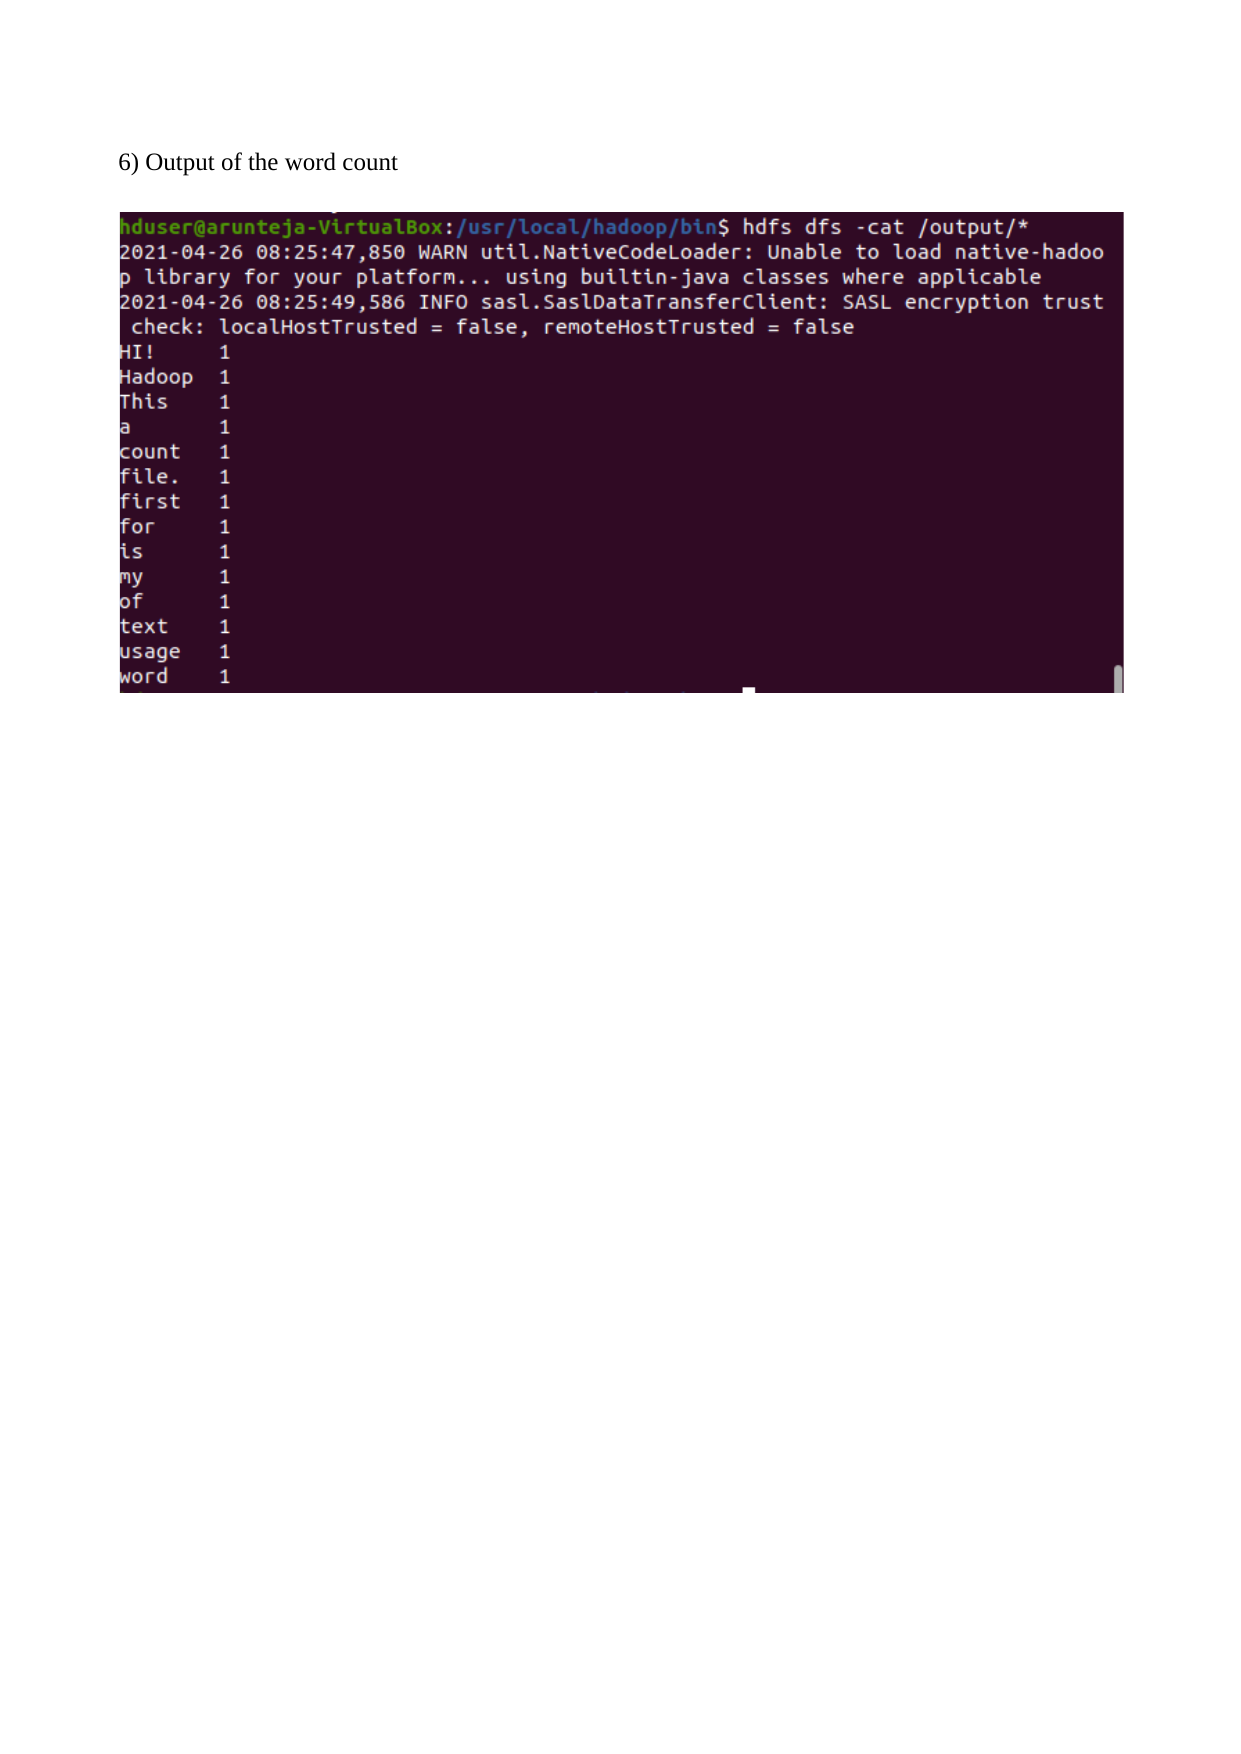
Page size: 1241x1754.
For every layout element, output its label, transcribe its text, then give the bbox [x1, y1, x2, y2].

text 6) Output of the word count [118, 147, 1122, 176]
picture [119, 212, 1124, 693]
